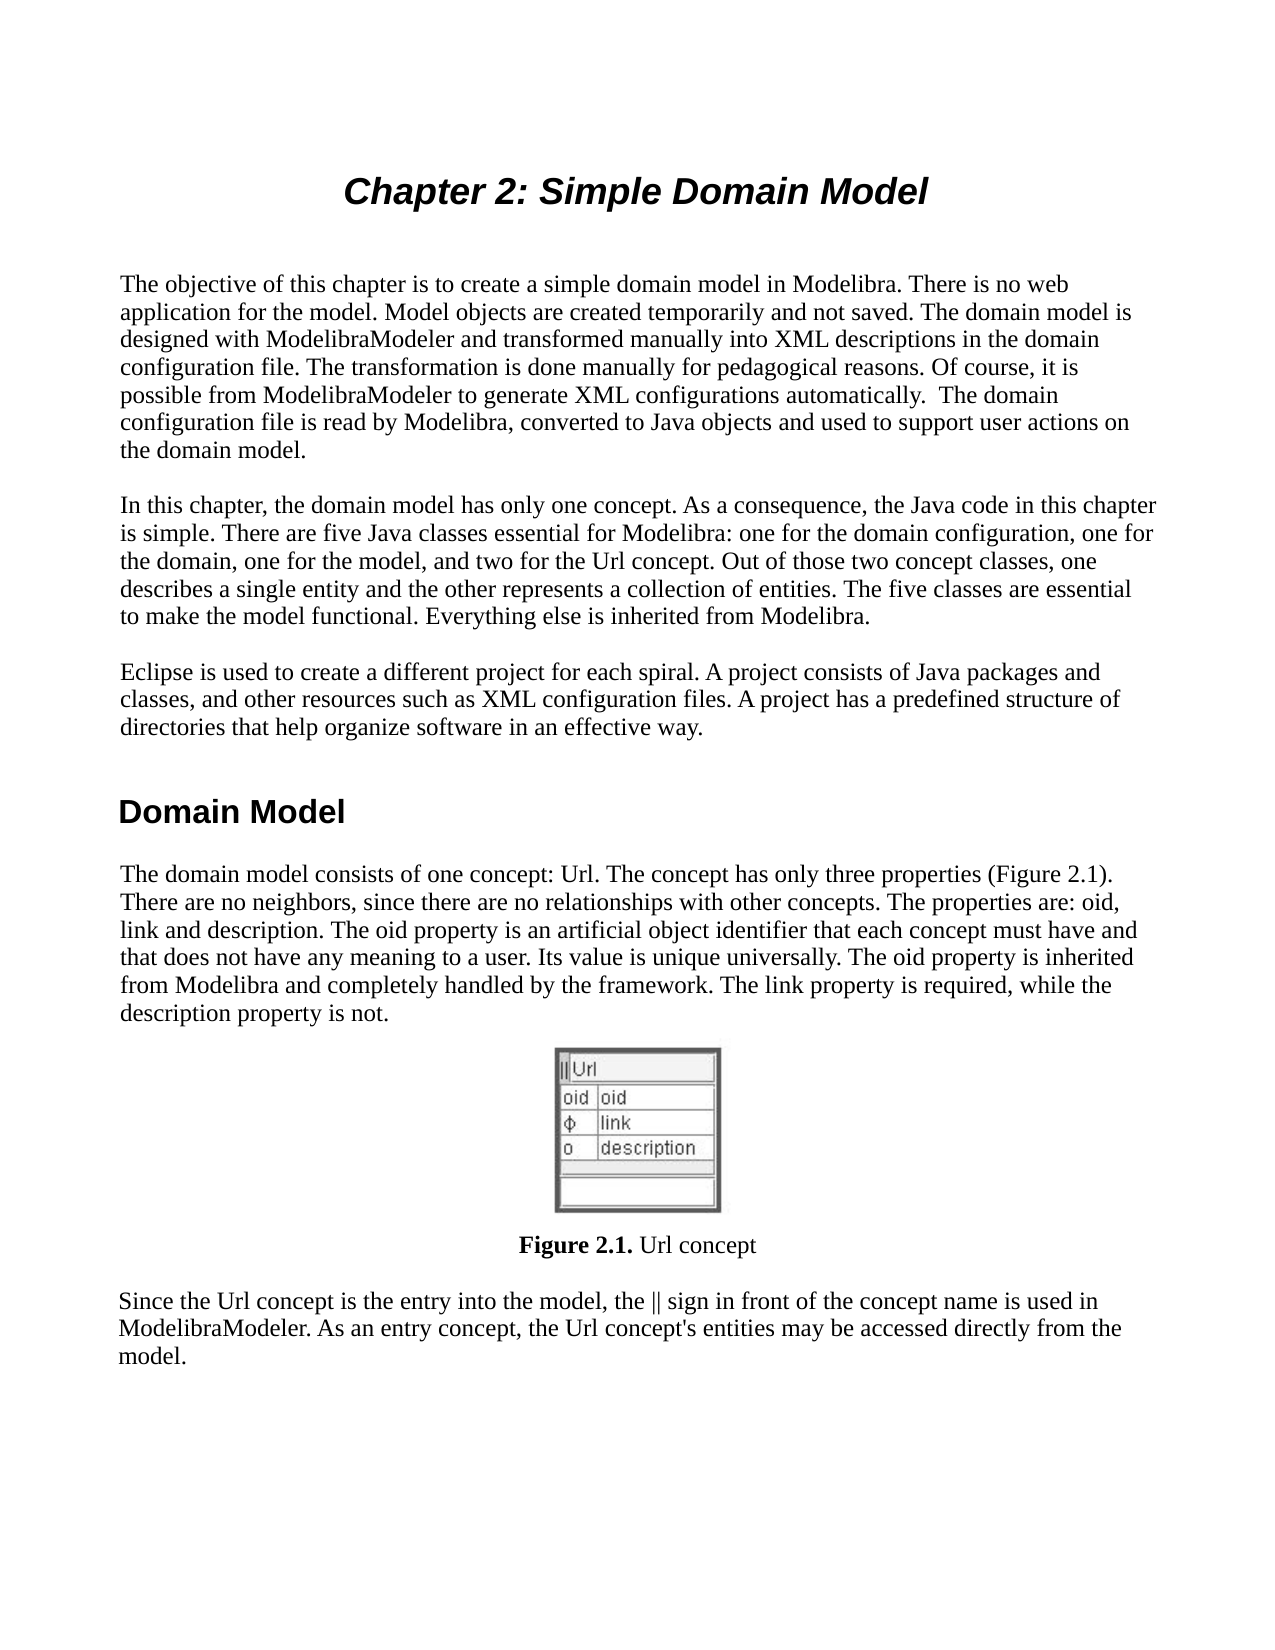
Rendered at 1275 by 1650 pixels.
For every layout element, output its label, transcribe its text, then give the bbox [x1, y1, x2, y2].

text Figure 2.1. Url concept [118, 1027, 1157, 1259]
subtitle Chapter 2: Simple Domain Model [118, 171, 1157, 213]
text Eclipse is used to create a different project for each spiral. A project consists of Java packages and classes, and other resources such as XML configuration files. A project has a predefined structure of directories that help organize software in an effective way. [120, 658, 1157, 741]
subtitle Domain Model [118, 794, 1157, 831]
text In this chapter, the domain model has only one concept. As a consequence, the Java code in this chapter is simple. There are five Java classes essential for Modelibra: one for the domain configuration, one for the domain, one for the model, and two for the Url concept. Out of those two concept classes, one describes a single entity and the other represents a collection of entities. The five classes are essential to make the model functional. Everything else is inherited from Modelibra. [120, 492, 1157, 630]
picture [530, 1026, 745, 1232]
text The domain model consists of one concept: Url. The concept has only three properties (Figure 2.1). There are no neighbors, since there are no relationships with other concepts. The properties are: oid, link and description. The oid property is an artificial object identifier that each concept must have and that does not have any meaning to a user. Its value is unique universally. The oid property is inherited from Modelibra and completely handled by the framework. The link property is required, while the description property is not. [120, 860, 1157, 1027]
text Since the Url concept is the entry into the model, the || sign in front of the concept name is used in ModelibraModeler. As an entry concept, the Url concept's entities may be accessed directly from the model. [118, 1287, 1157, 1370]
text The objective of this chapter is to create a simple domain model in Modelibra. There is no web application for the model. Model objects are created temporarily and not saved. The domain model is designed with ModelibraModeler and transformed manually into XML descriptions in the domain configuration file. The transformation is done manually for pedagogical reasons. Of course, it is possible from ModelibraModeler to generate XML configurations automatically. The domain configuration file is read by Modelibra, converted to Java objects and used to support user actions on the domain model. [120, 270, 1157, 464]
